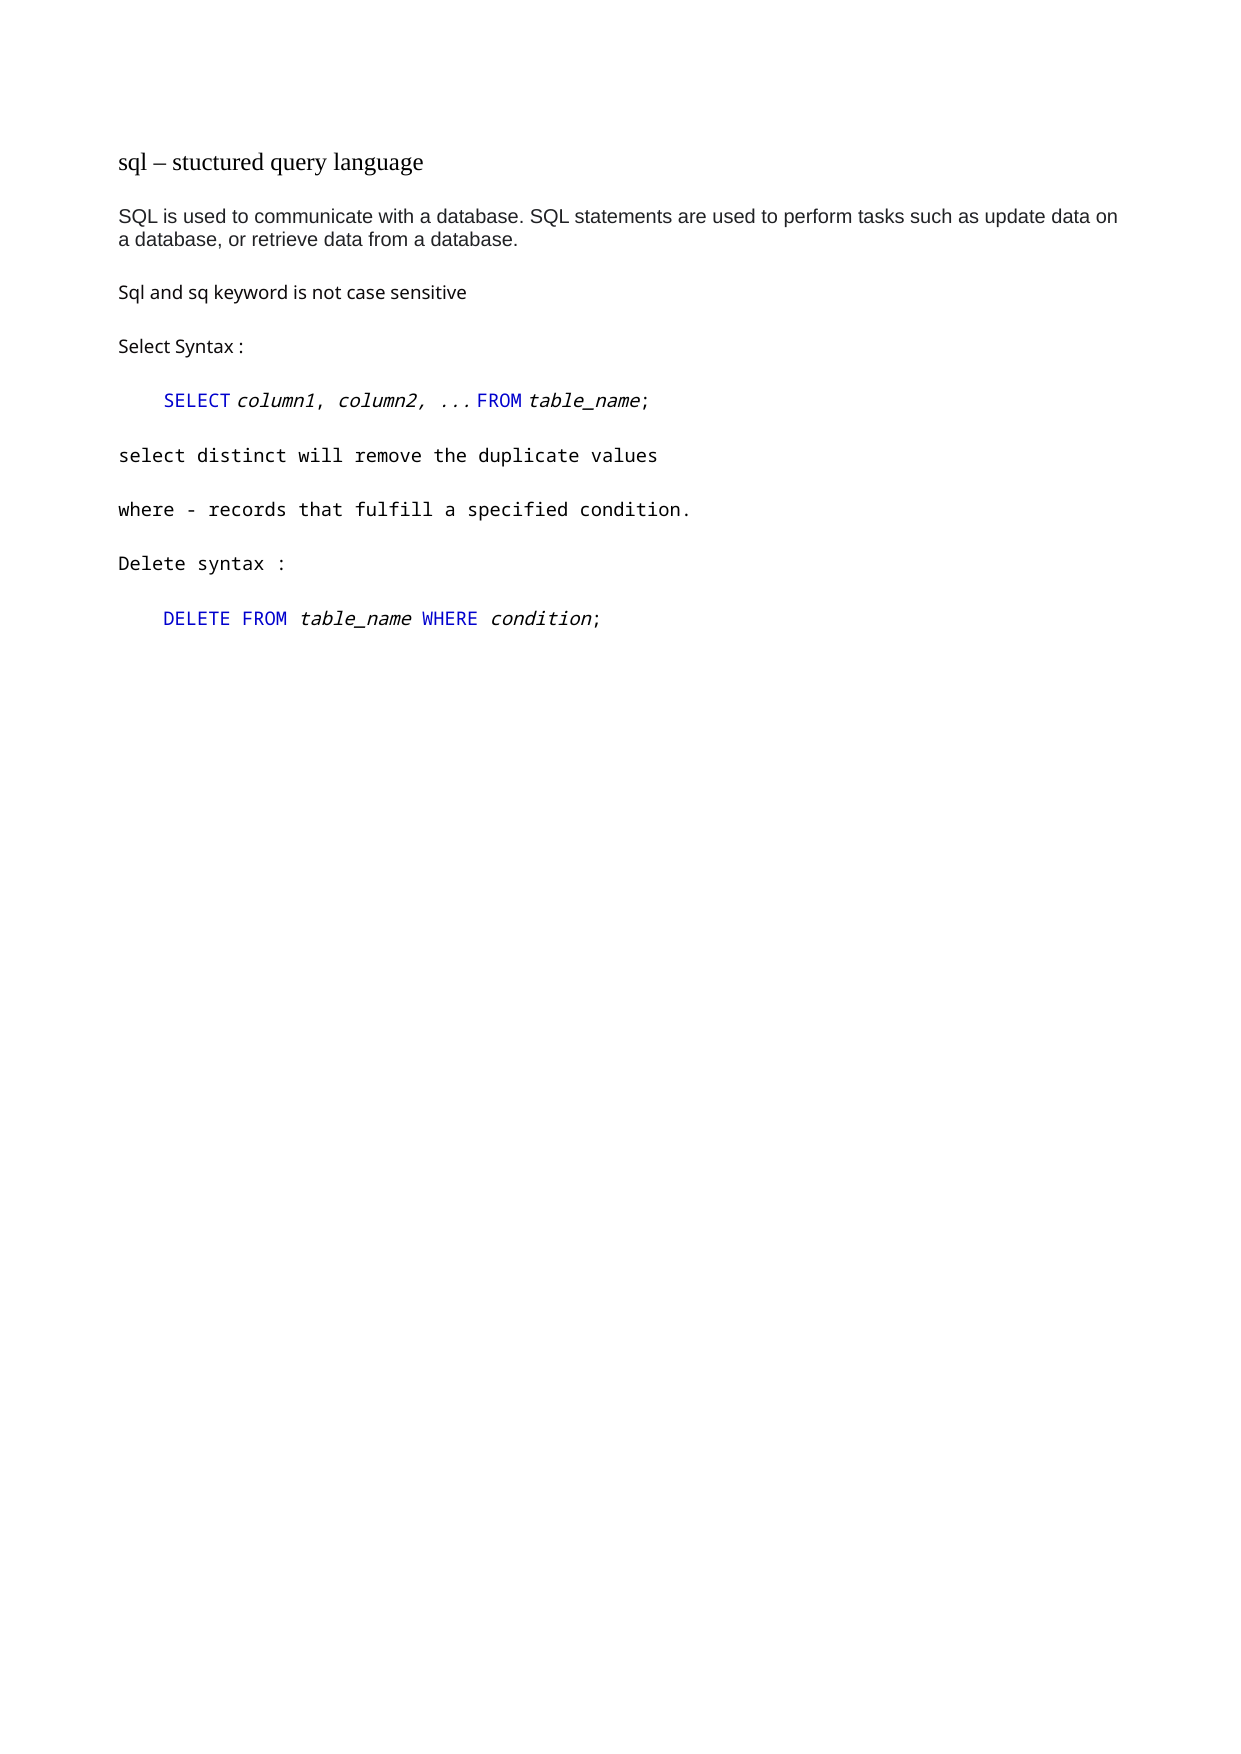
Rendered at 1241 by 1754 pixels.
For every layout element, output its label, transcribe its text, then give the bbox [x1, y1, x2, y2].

text Select Syntax : [118, 333, 1122, 359]
text select distinct will remove the duplicate values [118, 442, 1122, 467]
text SELECT column1, column2, ... FROM table_name; [118, 388, 1122, 413]
text Sql and sq keyword is not case sensitive [118, 279, 1122, 305]
text DELETE FROM table_name WHERE condition; [118, 605, 1122, 630]
text sql – stuctured query language [118, 147, 1122, 176]
text SQL is used to communicate with a database. SQL statements are used to perform tasks such as update data on a database, or retrieve data from a database. [118, 204, 1122, 250]
text Delete syntax : [118, 551, 1122, 576]
text where - records that fulfill a specified condition. [118, 496, 1122, 522]
